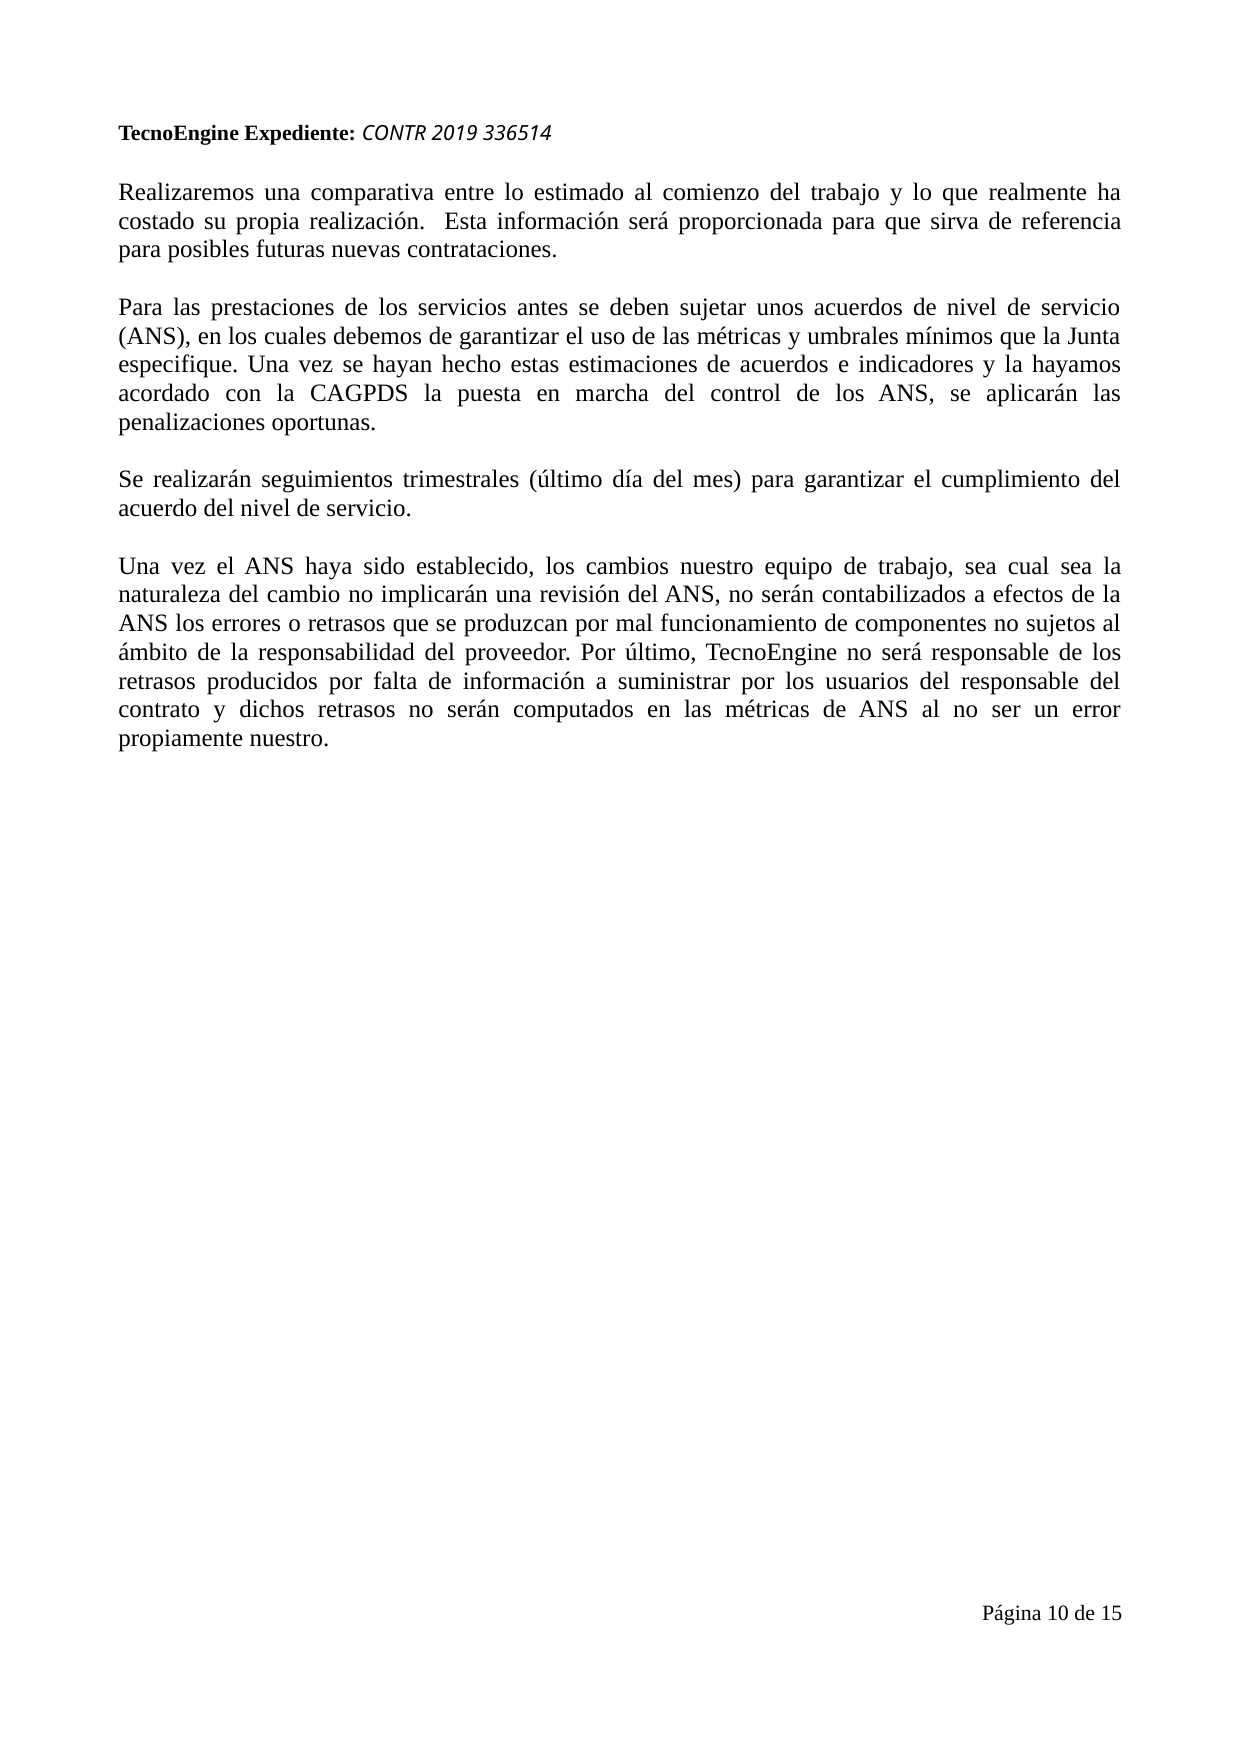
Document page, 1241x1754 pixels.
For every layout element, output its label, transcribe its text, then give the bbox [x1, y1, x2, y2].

text Una vez el ANS haya sido establecido, los cambios nuestro equipo de trabajo, sea cual sea la naturaleza del cambio no implicarán una revisión del ANS, no serán contabilizados a efectos de la ANS los errores o retrasos que se produzcan por mal funcionamiento de componentes no sujetos al ámbito de la responsabilidad del proveedor. Por último, TecnoEngine no será responsable de los retrasos producidos por falta de información a suministrar por los usuarios del responsable del contrato y dichos retrasos no serán computados en las métricas de ANS al no ser un error propiamente nuestro. [118, 551, 1122, 752]
text Se realizarán seguimientos trimestrales (último día del mes) para garantizar el cumplimiento del acuerdo del nivel de servicio. [118, 464, 1122, 522]
text Para las prestaciones de los servicios antes se deben sujetar unos acuerdos de nivel de servicio (ANS), en los cuales debemos de garantizar el uso de las métricas y umbrales mínimos que la Junta especifique. Una vez se hayan hecho estas estimaciones de acuerdos e indicadores y la hayamos acordado con la CAGPDS la puesta en marcha del control de los ANS, se aplicarán las penalizaciones oportunas. [118, 292, 1122, 436]
text Realizaremos una comparativa entre lo estimado al comienzo del trabajo y lo que realmente ha costado su propia realización. Esta información será proporcionada para que sirva de referencia para posibles futuras nuevas contrataciones. [118, 177, 1122, 263]
